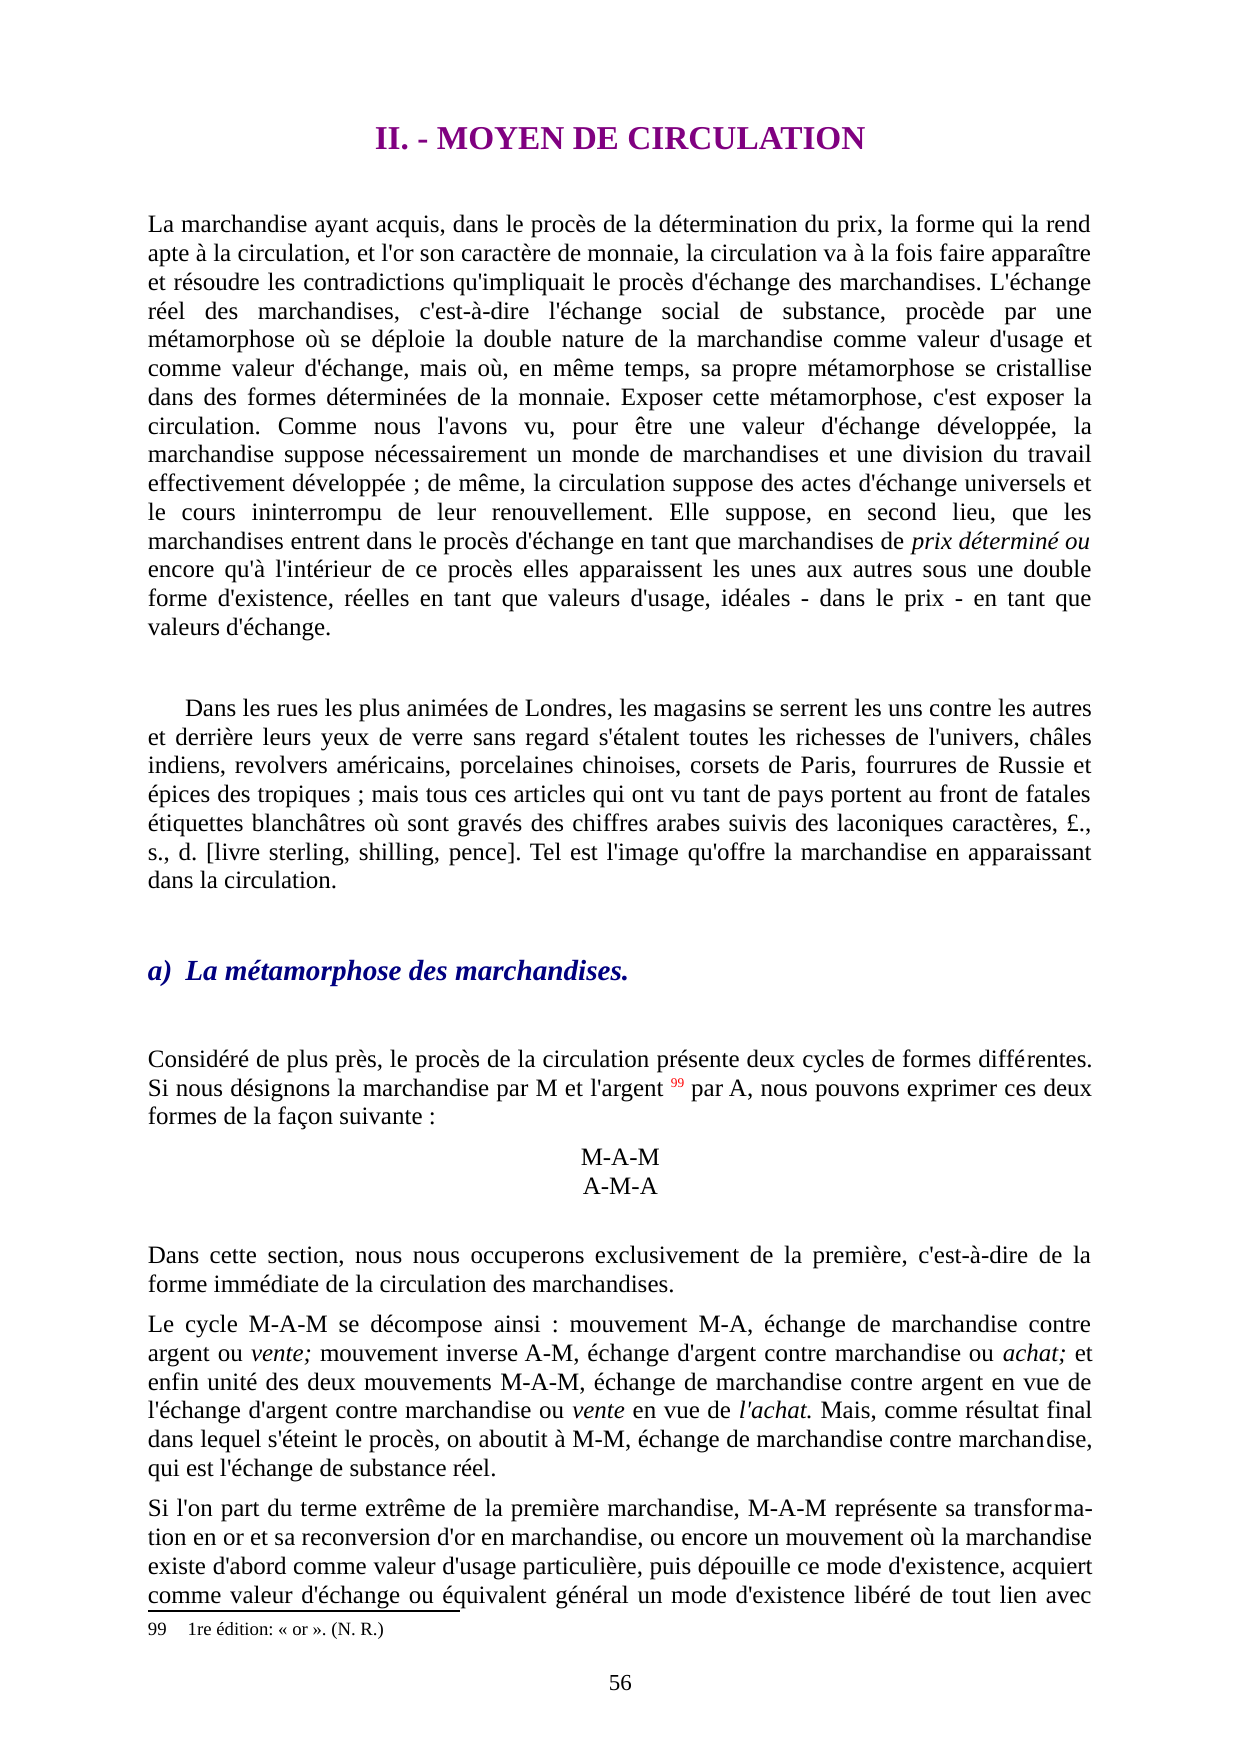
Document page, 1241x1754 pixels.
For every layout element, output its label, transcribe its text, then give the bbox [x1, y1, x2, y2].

text A-M-A [148, 1171, 1093, 1199]
text II. - MOYEN DE CIRCULATION [148, 118, 1093, 156]
text 1re édition: « or ». (N. R.) [148, 1617, 1093, 1639]
text Dans les rues les plus animées de Londres, les magasins se serrent les uns contre les autres et derrière leurs yeux de verre sans regard s'étalent toutes les richesses de l'univers, châles indiens, revolvers américains, porcelaines chinoises, corsets de Paris, fourrures de Russie et épices des tropiques ; mais tous ces articles qui ont vu tant de pays portent au front de fatales étiquettes blanchâtres où sont gravés des chiffres arabes suivis des laconiques caractères, £., s., d. [livre sterling, shilling, pence]. Tel est l'image qu'offre la marchandise en apparaissant dans la circulation. [148, 693, 1093, 894]
text Le cycle M-A-M se décompose ainsi : mouvement M-A, échange de marchandise contre argent ou vente; mouvement inverse A-M, échange d'argent contre marchandise ou achat; et enfin unité des deux mouvements M-A-M, échange de marchandise contre argent en vue de l'échange d'argent contre marchandise ou vente en vue de l'achat. Mais, comme résultat final dans lequel s'éteint le procès, on aboutit à M-M, échange de marchandise contre marchan­dise, qui est l'échange de substance réel. [148, 1309, 1093, 1482]
text a) La métamorphose des marchandises. [148, 953, 1093, 987]
text Dans cette section, nous nous occuperons exclusivement de la première, c'est-à-dire de la forme immédiate de la circulation des marchandises. [148, 1240, 1093, 1297]
text M-A-M [148, 1142, 1093, 1171]
text Si l'on part du terme extrême de la première marchandise, M-A-M représente sa transfor­ma­tion en or et sa reconversion d'or en marchandise, ou encore un mouvement où la marchandise existe d'abord comme valeur d'usage particulière, puis dépouille ce mode d'exis­tence, acquiert comme valeur d'échange ou équivalent général un mode d'existence libéré de tout lien avec [148, 1493, 1093, 1608]
text Considéré de plus près, le procès de la circulation présente deux cycles de formes diffé­rentes. Si nous désignons la marchandise par M et l'argent par A, nous pouvons exprimer ces deux formes de la façon suivante : [148, 1044, 1093, 1130]
text La marchandise ayant acquis, dans le procès de la détermination du prix, la forme qui la rend apte à la circulation, et l'or son caractère de monnaie, la circulation va à la fois faire apparaître et résoudre les contradictions qu'impliquait le procès d'échange des marchandises. L'échange réel des marchandises, c'est-à-dire l'échange social de substance, procède par une métamorphose où se déploie la double nature de la marchandise comme valeur d'usage et comme valeur d'échange, mais où, en même temps, sa propre métamorphose se cristallise dans des formes déterminées de la monnaie. Exposer cette métamorphose, c'est exposer la circulation. Comme nous l'avons vu, pour être une valeur d'échange développée, la marchandise suppose nécessairement un monde de marchandises et une division du travail effectivement développée ; de même, la circulation suppose des actes d'échange universels et le cours ininterrompu de leur renouvellement. Elle suppose, en second lieu, que les marchandises entrent dans le procès d'échange en tant que marchandises de prix déterminé ou encore qu'à l'intérieur de ce procès elles apparaissent les unes aux autres sous une double forme d'existence, réelles en tant que valeurs d'usage, idéales - dans le prix - en tant que valeurs d'échange. [148, 209, 1093, 641]
